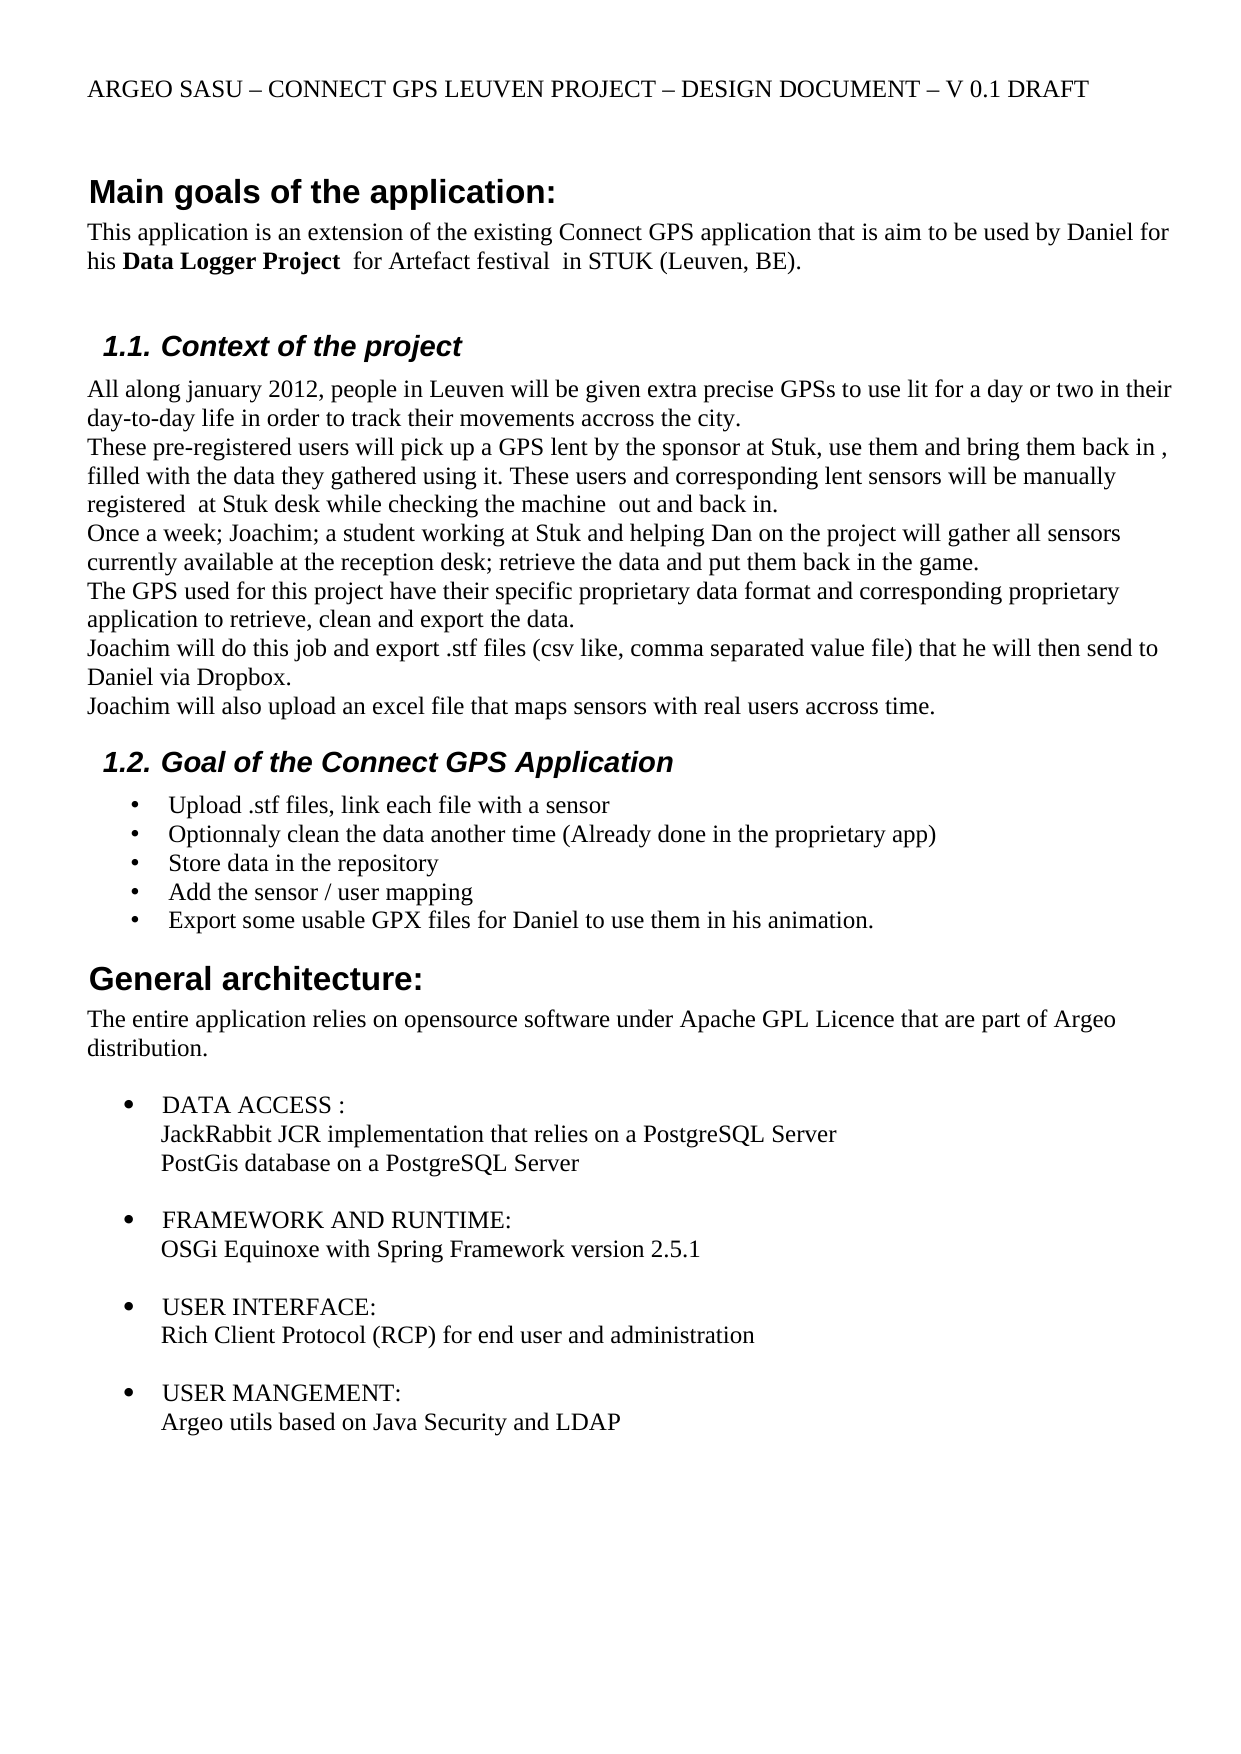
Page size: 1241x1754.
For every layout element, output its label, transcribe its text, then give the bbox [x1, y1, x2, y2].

text Joachim will do this job and export .stf files (csv like, comma separated value file) that he will then send to Daniel via Dropbox. [87, 633, 1189, 691]
text This application is an extension of the existing Connect GPS application that is aim to be used by Daniel for his Data Logger Project for Artefact festival in STUK (Leuven, BE). [87, 217, 1189, 275]
text The GPS used for this project have their specific proprietary data format and corresponding proprietary application to retrieve, clean and export the data. [87, 576, 1189, 633]
text Rich Client Protocol (RCP) for end user and administration [161, 1320, 1189, 1349]
list USER INTERFACE: [124, 1292, 1189, 1320]
list DATA ACCESS : [124, 1090, 1189, 1119]
list Export some usable GPX files for Daniel to use them in his animation. [131, 906, 1189, 934]
subtitle General architecture: [0, 959, 1189, 998]
subtitle Context of the project [103, 328, 1189, 362]
text PostGis database on a PostgreSQL Server [161, 1148, 1189, 1177]
text Argeo utils based on Java Security and LDAP [161, 1407, 1189, 1435]
list Add the sensor / user mapping [131, 877, 1189, 906]
list Optionnaly clean the data another time (Already done in the proprietary app) [131, 819, 1189, 848]
text Once a week; Joachim; a student working at Stuk and helping Dan on the project will gather all sensors currently available at the reception desk; retrieve the data and put them back in the game. [87, 518, 1189, 576]
list FRAMEWORK AND RUNTIME: [124, 1205, 1189, 1234]
text The entire application relies on opensource software under Apache GPL Licence that are part of Argeo distribution. [87, 1004, 1189, 1062]
text OSGi Equinoxe with Spring Framework version 2.5.1 [161, 1234, 1189, 1263]
subtitle Goal of the Connect GPS Application [103, 744, 1189, 778]
text These pre-registered users will pick up a GPS lent by the sponsor at Stuk, use them and bring them back in , filled with the data they gathered using it. These users and corresponding lent sensors will be manually registered at Stuk desk while checking the machine out and back in. [87, 432, 1189, 518]
list USER MANGEMENT: [124, 1378, 1189, 1407]
text Joachim will also upload an excel file that maps sensors with real users accross time. [87, 691, 1189, 719]
list Upload .stf files, link each file with a sensor [131, 791, 1189, 819]
text JackRabbit JCR implementation that relies on a PostgreSQL Server [161, 1119, 1189, 1148]
subtitle Main goals of the application: [0, 173, 1189, 211]
text All along january 2012, people in Leuven will be given extra precise GPSs to use lit for a day or two in their day-to-day life in order to track their movements accross the city. [87, 374, 1189, 432]
list Store data in the repository [131, 848, 1189, 877]
